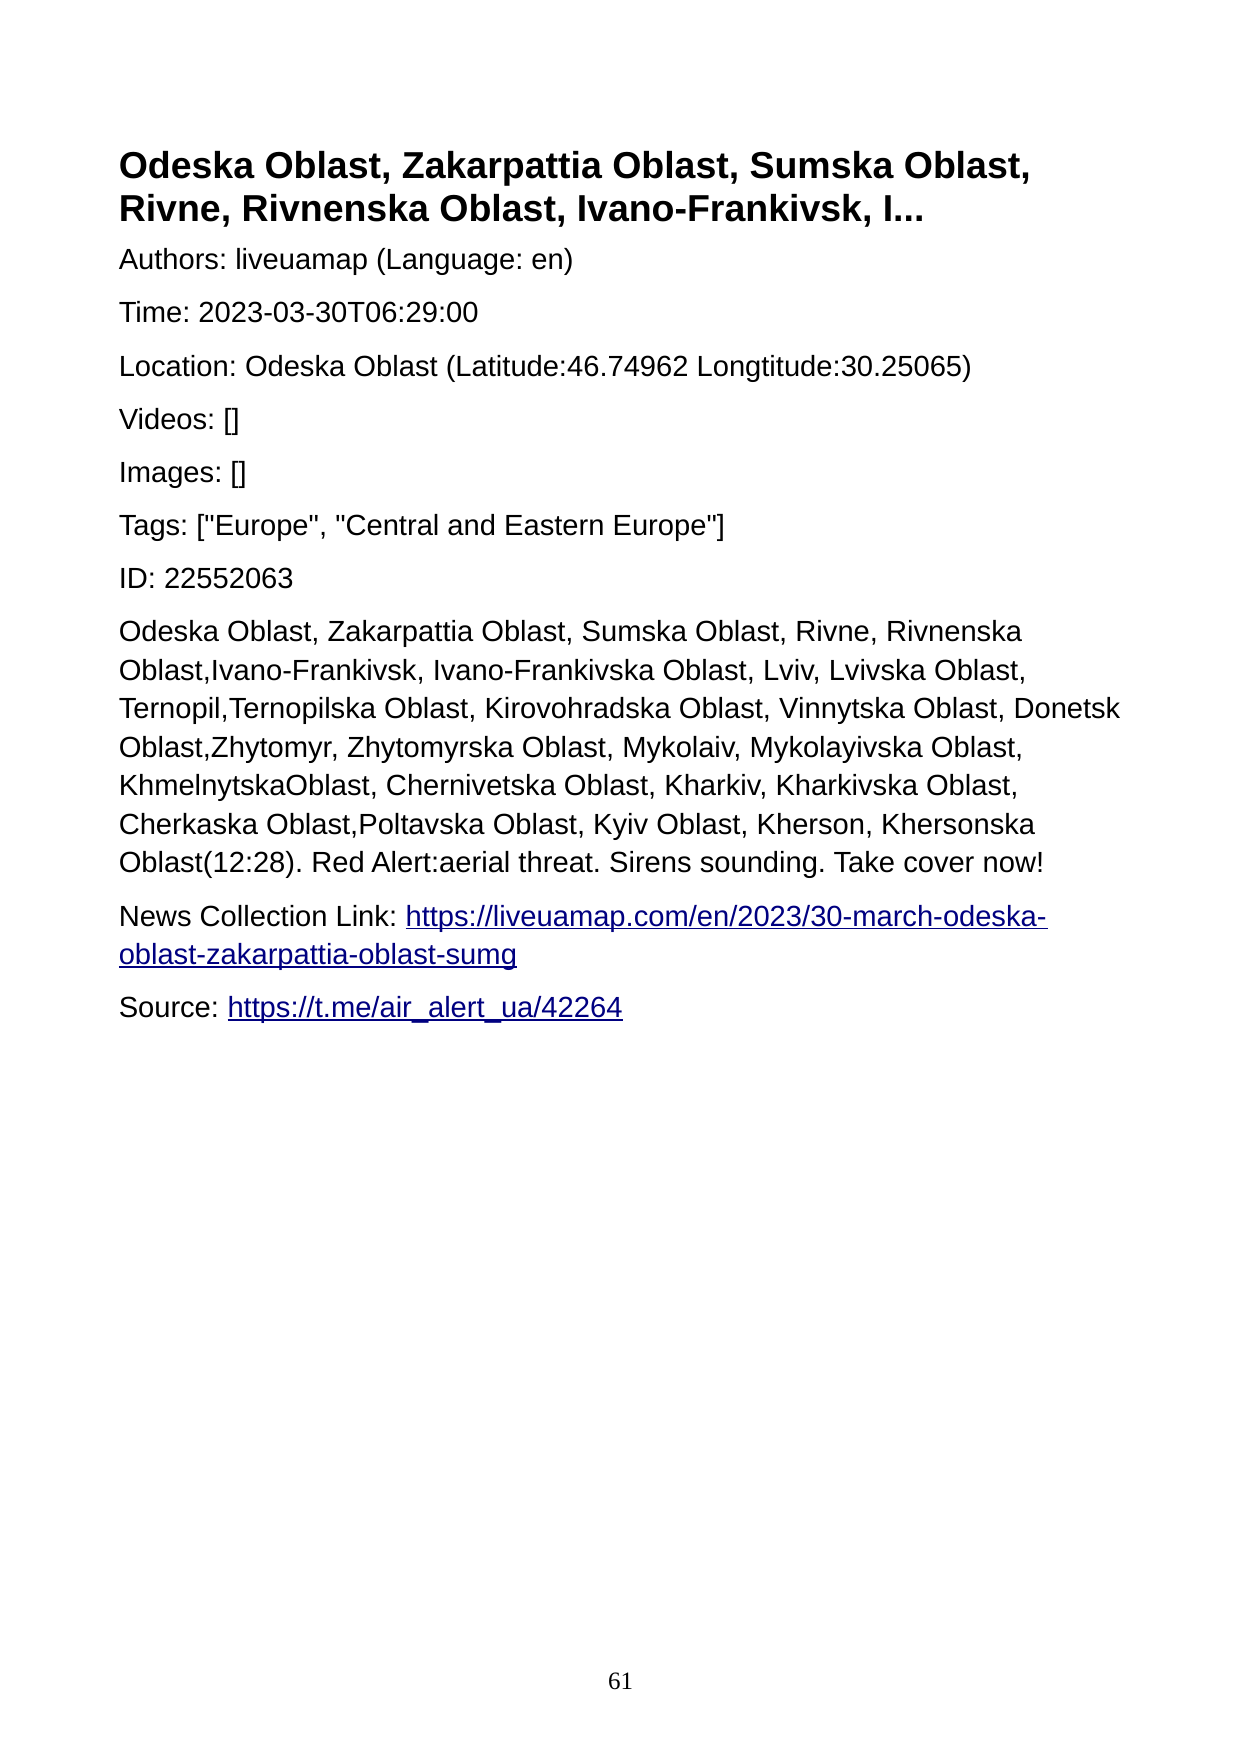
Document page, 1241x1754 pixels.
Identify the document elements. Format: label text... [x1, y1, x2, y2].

text Location: Odeska Oblast (Latitude:46.74962 Longtitude:30.25065) [118, 348, 1122, 382]
text Images: [] [118, 455, 1122, 488]
text Videos: [] [118, 402, 1122, 435]
text Tags: ["Europe", "Central and Eastern Europe"] [118, 508, 1122, 541]
text ID: 22552063 [118, 561, 1122, 594]
text Source: https://t.me/air_alert_ua/42264 [118, 990, 1122, 1024]
text Time: 2023-03-30T06:29:00 [118, 295, 1122, 329]
text Odeska Oblast, Zakarpattia Oblast, Sumska Oblast, Rivne, Rivnenska Oblast,Ivano-Frankivsk, Ivano-Frankivska Oblast, Lviv, Lvivska Oblast, Ternopil,Ternopilska Oblast, Kirovohradska Oblast, Vinnytska Oblast, Donetsk Oblast,Zhytomyr, Zhytomyrska Oblast, Mykolaiv, Mykolayivska Oblast, KhmelnytskaOblast, Chernivetska Oblast, Kharkiv, Kharkivska Oblast, Cherkaska Oblast,Poltavska Oblast, Kyiv Oblast, Kherson, Khersonska Oblast(12:28). Red Alert:aerial threat. Sirens sounding. Take cover now! [118, 614, 1122, 879]
subtitle Odeska Oblast, Zakarpattia Oblast, Sumska Oblast, Rivne, Rivnenska Oblast, Ivano-Frankivsk, I... [118, 143, 1122, 230]
text News Collection Link: https://liveuamap.com/en/2023/30-march-odeska-oblast-zakarpattia-oblast-sumg [118, 898, 1122, 971]
text Authors: liveuamap (Language: en) [118, 242, 1122, 276]
